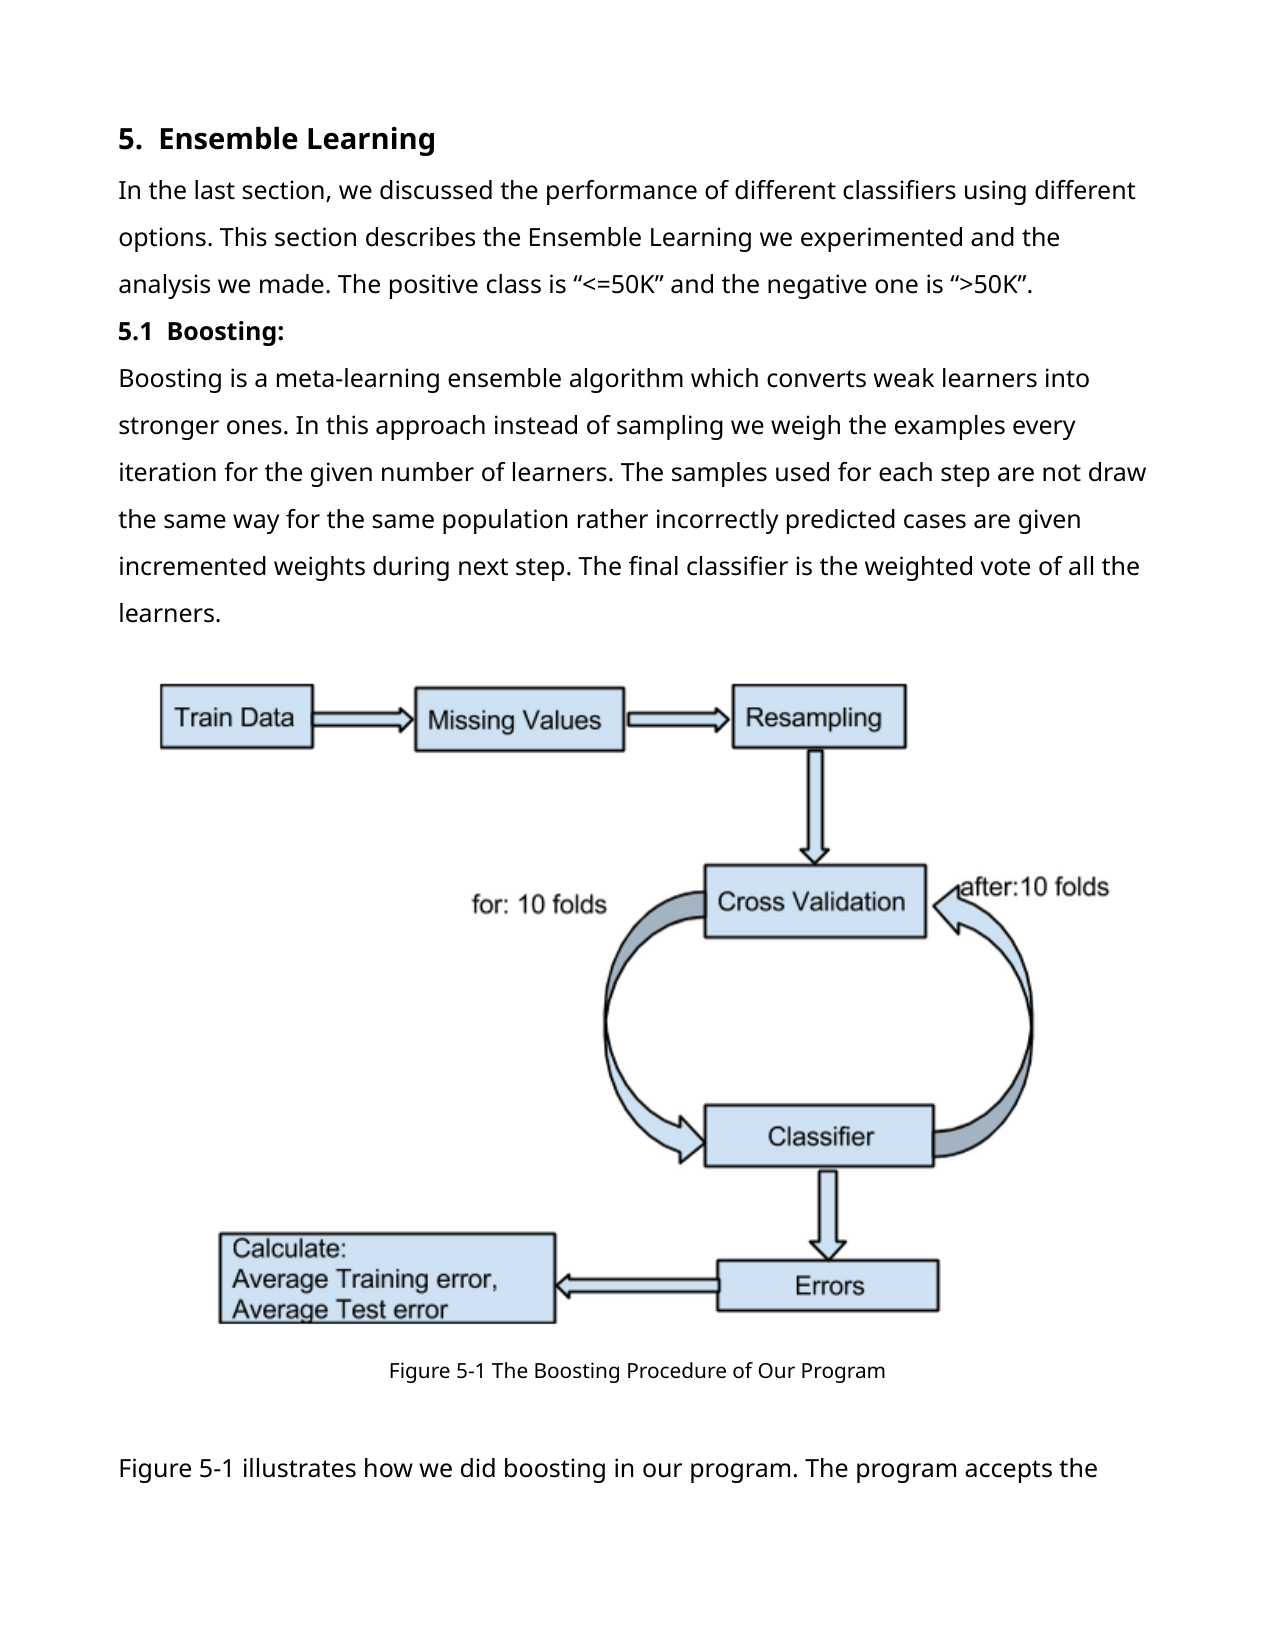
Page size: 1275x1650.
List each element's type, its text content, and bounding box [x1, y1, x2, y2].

list 5. Ensemble Learning [88, 118, 1157, 158]
text Boosting is a meta-learning ensemble algorithm which converts weak learners into stronger ones. In this approach instead of sampling we weigh the examples every iteration for the given number of learners. The samples used for each step are not draw the same way for the same population rather incorrectly predicted cases are given incremented weights during next step. The final classifier is the weighted vote of all the learners. [118, 361, 1157, 630]
text Figure 5-1 The Boosting Procedure of Our Program [118, 643, 1157, 1385]
list 5.1 Boosting: [88, 314, 1157, 348]
text Figure 5-1 illustrates how we did boosting in our program. The program accepts the [118, 1451, 1157, 1485]
picture [137, 642, 1138, 1346]
text In the last section, we discussed the performance of different classifiers using different options. This section describes the Ensemble Learning we experimented and the analysis we made. The positive class is “<=50K” and the negative one is “>50K”. [118, 173, 1157, 301]
